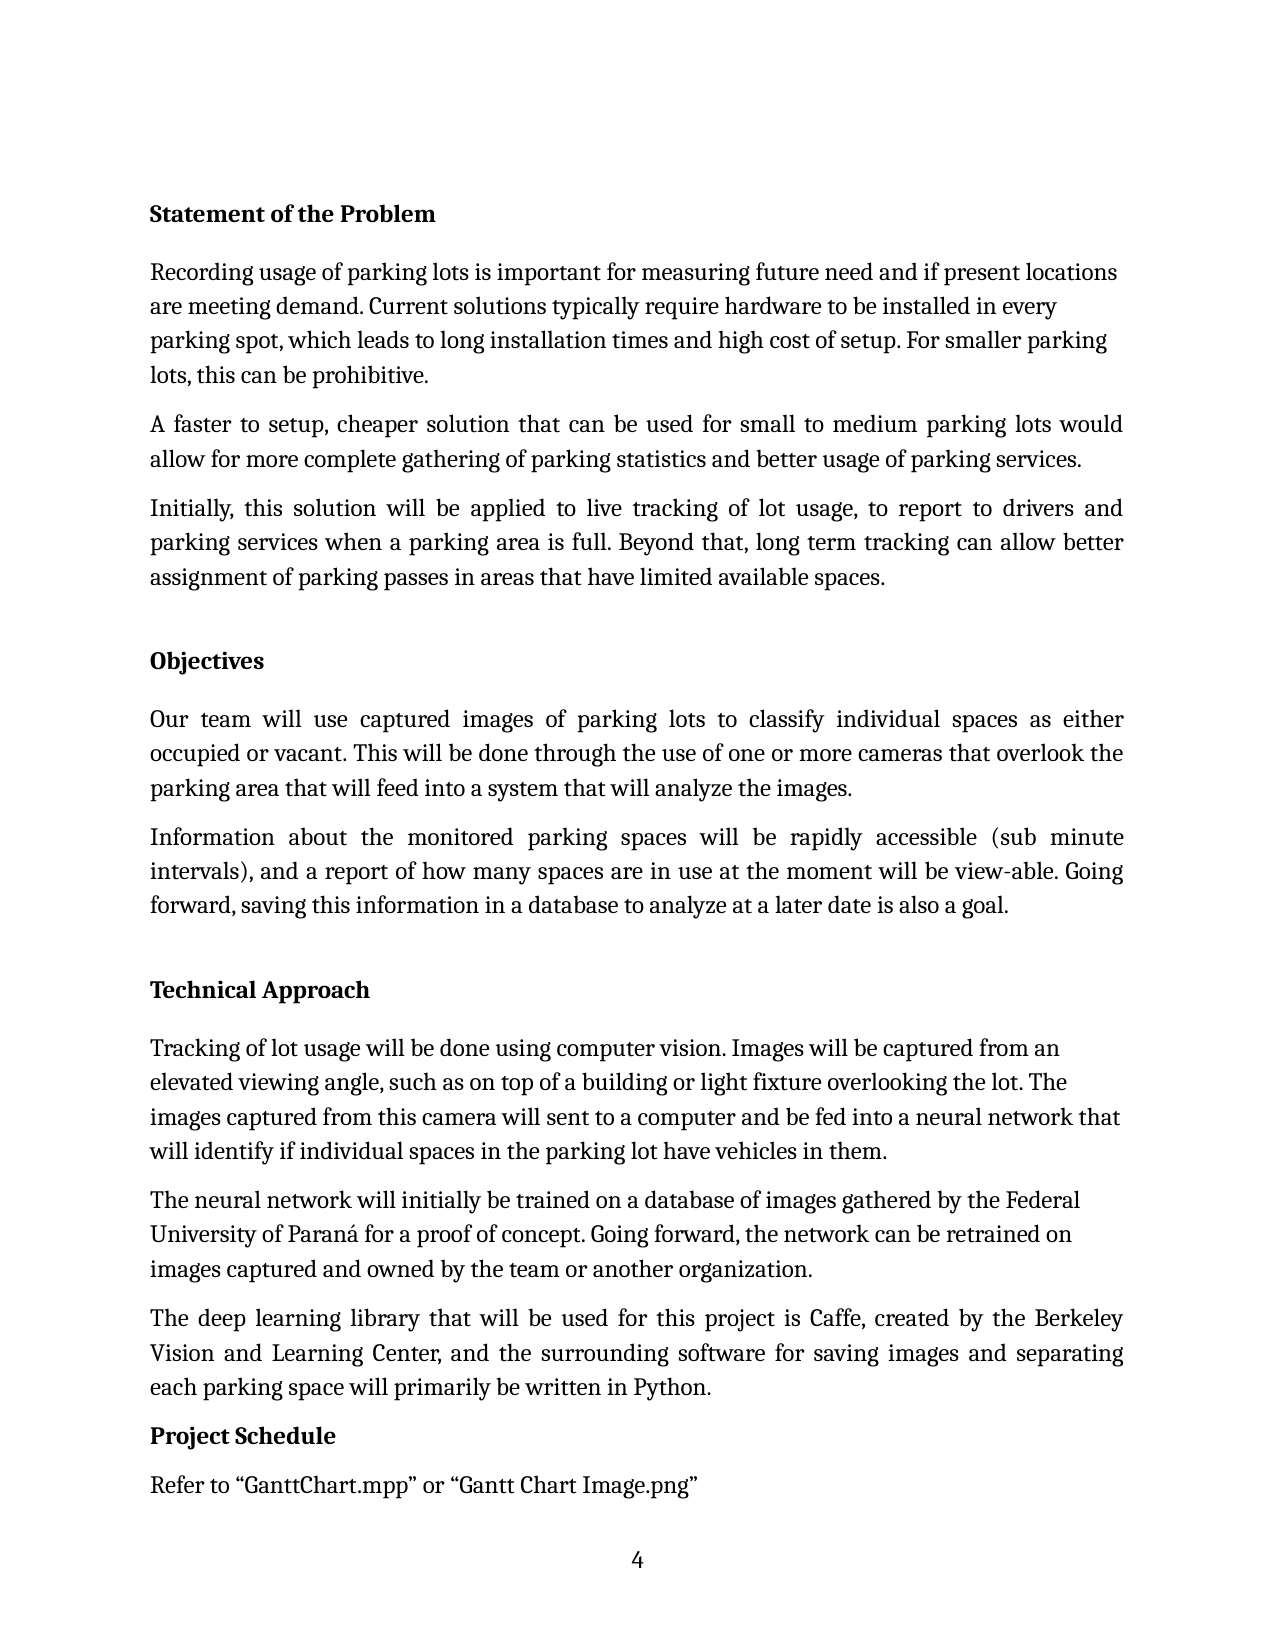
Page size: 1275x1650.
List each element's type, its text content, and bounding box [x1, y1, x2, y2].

text Recording usage of parking lots is important for measuring future need and if present locations are meeting demand. Current solutions typically require hardware to be installed in every parking spot, which leads to long installation times and high cost of setup. For smaller parking lots, this can be prohibitive. [150, 257, 1125, 390]
subtitle Statement of the Problem [150, 200, 1125, 229]
text Tracking of lot usage will be done using computer vision. Images will be captured from an elevated viewing angle, such as on top of a building or light fixture overlooking the lot. The images captured from this camera will sent to a computer and be fed into a neural network that will identify if individual spaces in the parking lot have vehicles in them. [150, 1033, 1125, 1166]
text The neural network will initially be trained on a database of images gathered by the Federal University of Paraná for a proof of concept. Going forward, the network can be retrained on images captured and owned by the team or another organization. [150, 1186, 1125, 1284]
text A faster to setup, cheaper solution that can be used for small to medium parking lots would allow for more complete gathering of parking statistics and better usage of parking services. [150, 410, 1125, 473]
text Our team will use captured images of parking lots to classify individual spaces as either occupied or vacant. This will be done through the use of one or more cameras that overlook the parking area that will feed into a system that will analyze the images. [150, 704, 1125, 802]
text Project Schedule [150, 1422, 1125, 1451]
text Refer to “GanttChart.mpp” or “Gantt Chart Image.png” [150, 1471, 1125, 1500]
text Information about the monitored parking spaces will be rapidly accessible (sub minute intervals), and a report of how many spaces are in use at the moment will be view-able. Going forward, saving this information in a database to analyze at a later date is also a goal. [150, 822, 1125, 920]
text Initially, this solution will be applied to live tracking of lot usage, to report to drivers and parking services when a parking area is full. Beyond that, long term tracking can allow better assignment of parking passes in areas that have limited available spaces. [150, 493, 1125, 591]
text The deep learning library that will be used for this project is Caffe, created by the Berkeley Vision and Learning Center, and the surrounding software for saving images and separating each parking space will primarily be written in Python. [150, 1304, 1125, 1402]
subtitle Objectives [150, 647, 1125, 676]
subtitle Technical Approach [150, 976, 1125, 1005]
